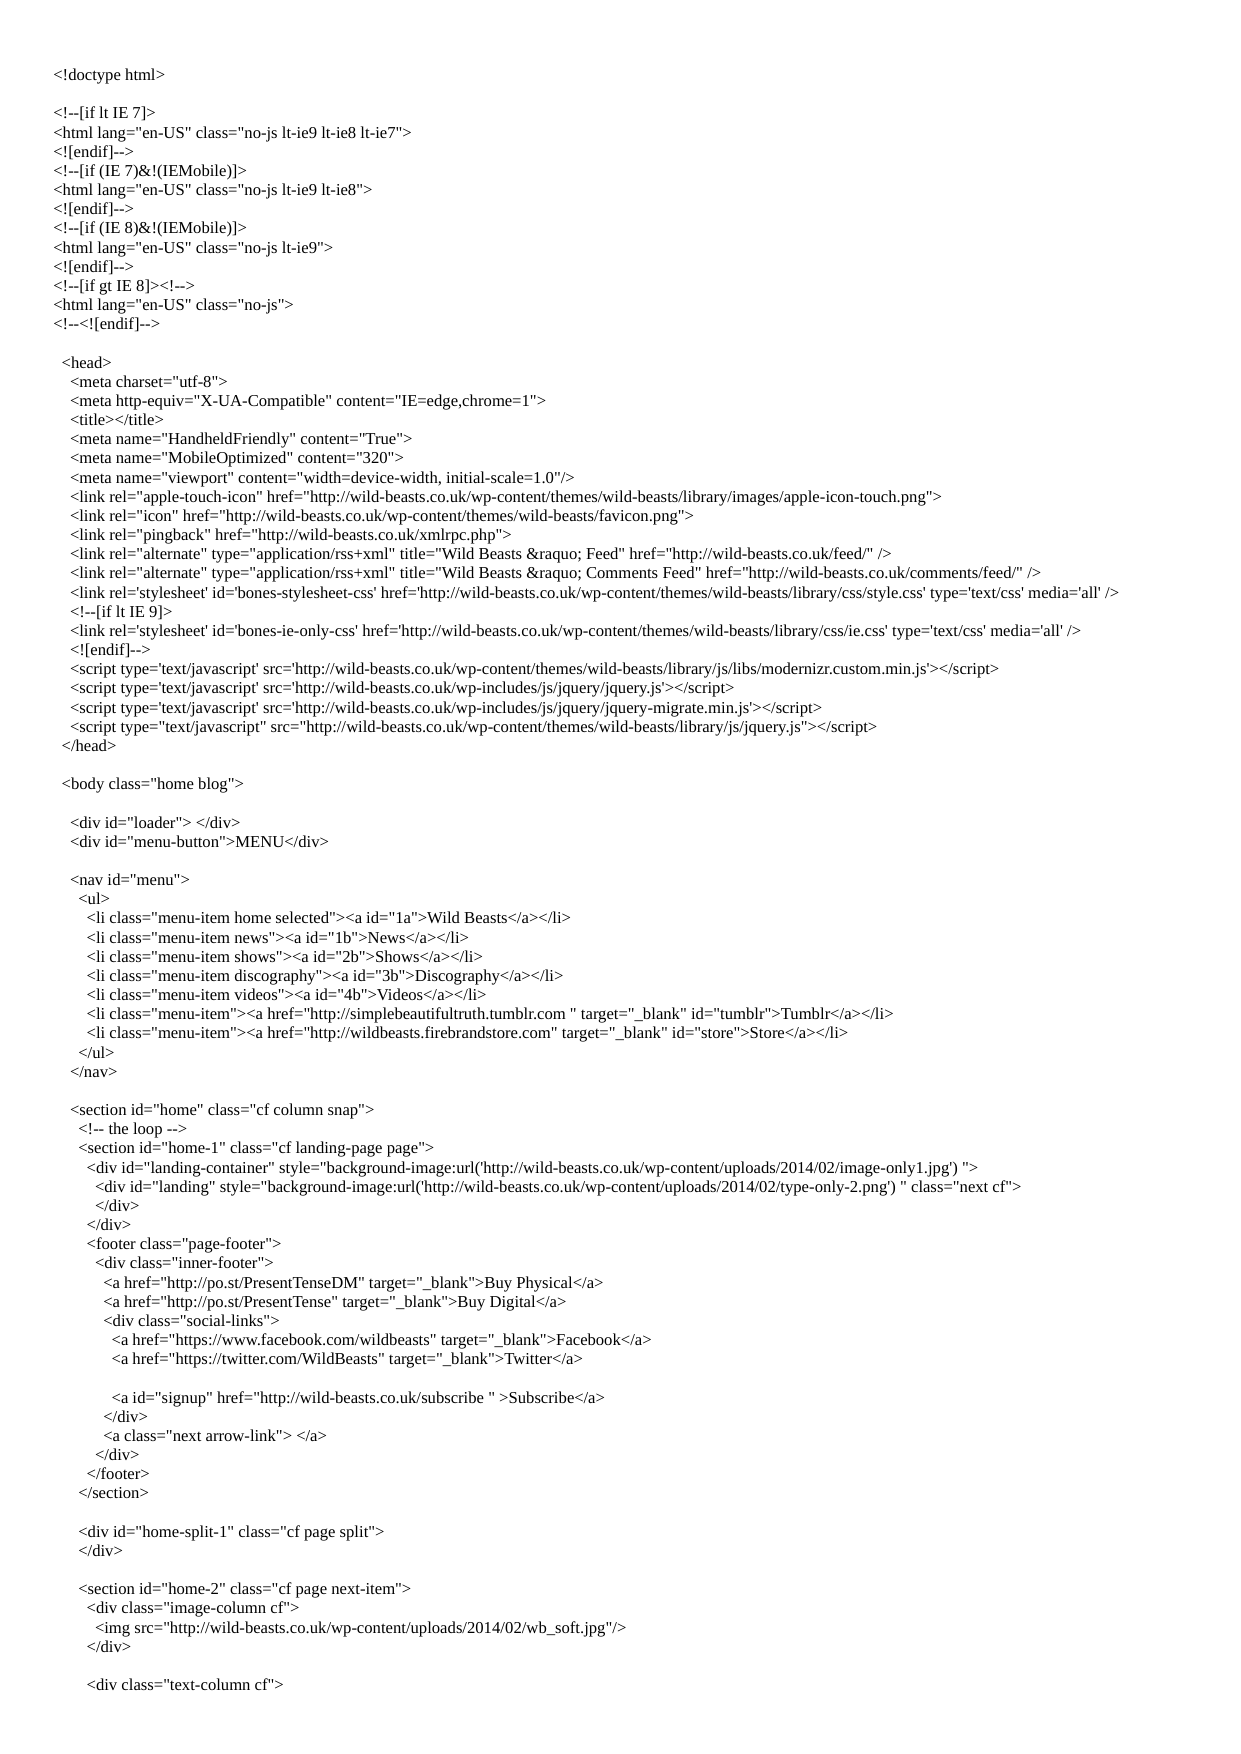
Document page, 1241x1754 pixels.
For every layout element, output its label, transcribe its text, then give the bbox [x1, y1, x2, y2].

text <script type='text/javascript' src='http://wild-beasts.co.uk/wp-includes/js/jquery/jquery-migrate.min.js'></script> [53, 697, 1187, 717]
text <div class="image-column cf"> [53, 1598, 1187, 1617]
text <a id="signup" href="http://wild-beasts.co.uk/subscribe " >Subscribe</a> [53, 1387, 1187, 1407]
text <div id="menu-button">MENU</div> [53, 832, 1187, 851]
text <div class="social-links"> [53, 1311, 1187, 1330]
text <nav id="menu"> [53, 870, 1187, 889]
text </div> [53, 1541, 1187, 1560]
text <a class="next arrow-link"> </a> [53, 1426, 1187, 1445]
text <link rel='stylesheet' id='bones-ie-only-css' href='http://wild-beasts.co.uk/wp-content/themes/wild-beasts/library/css/ie.css' type='text/css' media='all' /> [53, 621, 1187, 640]
text <body class="home blog"> [53, 774, 1187, 793]
text </div> [53, 1445, 1187, 1464]
text <!--<![endif]--> [53, 314, 1187, 333]
text <section id="home-1" class="cf landing-page page"> [53, 1138, 1187, 1157]
text <html lang="en-US" class="no-js lt-ie9 lt-ie8 lt-ie7"> [53, 122, 1187, 142]
text <html lang="en-US" class="no-js"> [53, 295, 1187, 314]
text <![endif]--> [53, 257, 1187, 276]
text <li class="menu-item videos"><a id="4b">Videos</a></li> [53, 985, 1187, 1004]
text </div> [53, 1407, 1187, 1426]
text <!--[if gt IE 8]><!--> [53, 276, 1187, 295]
text <meta name="HandheldFriendly" content="True"> [53, 429, 1187, 448]
text <head> [53, 352, 1187, 372]
text <link rel="apple-touch-icon" href="http://wild-beasts.co.uk/wp-content/themes/wild-beasts/library/images/apple-icon-touch.png"> [53, 487, 1187, 506]
text <a href="http://po.st/PresentTense" target="_blank">Buy Digital</a> [53, 1292, 1187, 1311]
text <meta http-equiv="X-UA-Compatible" content="IE=edge,chrome=1"> [53, 391, 1187, 410]
text <section id="home-2" class="cf page next-item"> [53, 1579, 1187, 1598]
text </footer> [53, 1464, 1187, 1483]
text <script type='text/javascript' src='http://wild-beasts.co.uk/wp-includes/js/jquery/jquery.js'></script> [53, 678, 1187, 697]
text <!--[if lt IE 9]> [53, 602, 1187, 621]
text <img src="http://wild-beasts.co.uk/wp-content/uploads/2014/02/wb_soft.jpg"/> [53, 1617, 1187, 1637]
text <!--[if (IE 7)&!(IEMobile)]> [53, 161, 1187, 180]
text <!-- the loop --> [53, 1119, 1187, 1138]
text <section id="home" class="cf column snap"> [53, 1100, 1187, 1119]
text <a href="https://twitter.com/WildBeasts" target="_blank">Twitter</a> [53, 1349, 1187, 1368]
text <li class="menu-item shows"><a id="2b">Shows</a></li> [53, 947, 1187, 966]
text <li class="menu-item home selected"><a id="1a">Wild Beasts</a></li> [53, 908, 1187, 927]
text <link rel="alternate" type="application/rss+xml" title="Wild Beasts &raquo; Comments Feed" href="http://wild-beasts.co.uk/comments/feed/" /> [53, 563, 1187, 582]
text </nav> [53, 1062, 1187, 1081]
text <div id="loader"> </div> [53, 812, 1187, 832]
text </head> [53, 736, 1187, 755]
text <link rel='stylesheet' id='bones-stylesheet-css' href='http://wild-beasts.co.uk/wp-content/themes/wild-beasts/library/css/style.css' type='text/css' media='all' /> [53, 582, 1187, 602]
text </div> [53, 1215, 1187, 1234]
text <title></title> [53, 410, 1187, 429]
text <div id="home-split-1" class="cf page split"> [53, 1522, 1187, 1541]
text <div class="inner-footer"> [53, 1253, 1187, 1272]
text </section> [53, 1483, 1187, 1502]
text </ul> [53, 1042, 1187, 1062]
text <!doctype html> [53, 65, 1187, 84]
text <![endif]--> [53, 199, 1187, 218]
text <!--[if lt IE 7]> [53, 103, 1187, 122]
text <![endif]--> [53, 640, 1187, 659]
text <li class="menu-item"><a href="http://simplebeautifultruth.tumblr.com " target="_blank" id="tumblr">Tumblr</a></li> [53, 1004, 1187, 1023]
text <meta name="MobileOptimized" content="320"> [53, 448, 1187, 467]
text <link rel="pingback" href="http://wild-beasts.co.uk/xmlrpc.php"> [53, 525, 1187, 544]
text <div id="landing" style="background-image:url('http://wild-beasts.co.uk/wp-content/uploads/2014/02/type-only-2.png') " class="next cf"> [53, 1177, 1187, 1196]
text <!--[if (IE 8)&!(IEMobile)]> [53, 218, 1187, 237]
text <footer class="page-footer"> [53, 1234, 1187, 1253]
text <a href="https://www.facebook.com/wildbeasts" target="_blank">Facebook</a> [53, 1330, 1187, 1349]
text <html lang="en-US" class="no-js lt-ie9 lt-ie8"> [53, 180, 1187, 199]
text <ul> [53, 889, 1187, 908]
text </div> [53, 1637, 1187, 1656]
text <link rel="alternate" type="application/rss+xml" title="Wild Beasts &raquo; Feed" href="http://wild-beasts.co.uk/feed/" /> [53, 544, 1187, 563]
text <script type='text/javascript' src='http://wild-beasts.co.uk/wp-content/themes/wild-beasts/library/js/libs/modernizr.custom.min.js'></script> [53, 659, 1187, 678]
text <meta charset="utf-8"> [53, 372, 1187, 391]
text <a href="http://po.st/PresentTenseDM" target="_blank">Buy Physical</a> [53, 1272, 1187, 1292]
text <meta name="viewport" content="width=device-width, initial-scale=1.0"/> [53, 467, 1187, 487]
text </div> [53, 1196, 1187, 1215]
text <![endif]--> [53, 142, 1187, 161]
text <link rel="icon" href="http://wild-beasts.co.uk/wp-content/themes/wild-beasts/favicon.png"> [53, 506, 1187, 525]
text <div class="text-column cf"> [53, 1675, 1187, 1694]
text <li class="menu-item news"><a id="1b">News</a></li> [53, 927, 1187, 947]
text <div id="landing-container" style="background-image:url('http://wild-beasts.co.uk/wp-content/uploads/2014/02/image-only1.jpg') "> [53, 1157, 1187, 1177]
text <html lang="en-US" class="no-js lt-ie9"> [53, 237, 1187, 257]
text <li class="menu-item discography"><a id="3b">Discography</a></li> [53, 966, 1187, 985]
text <script type="text/javascript" src="http://wild-beasts.co.uk/wp-content/themes/wild-beasts/library/js/jquery.js"></script> [53, 717, 1187, 736]
text <li class="menu-item"><a href="http://wildbeasts.firebrandstore.com" target="_blank" id="store">Store</a></li> [53, 1023, 1187, 1042]
